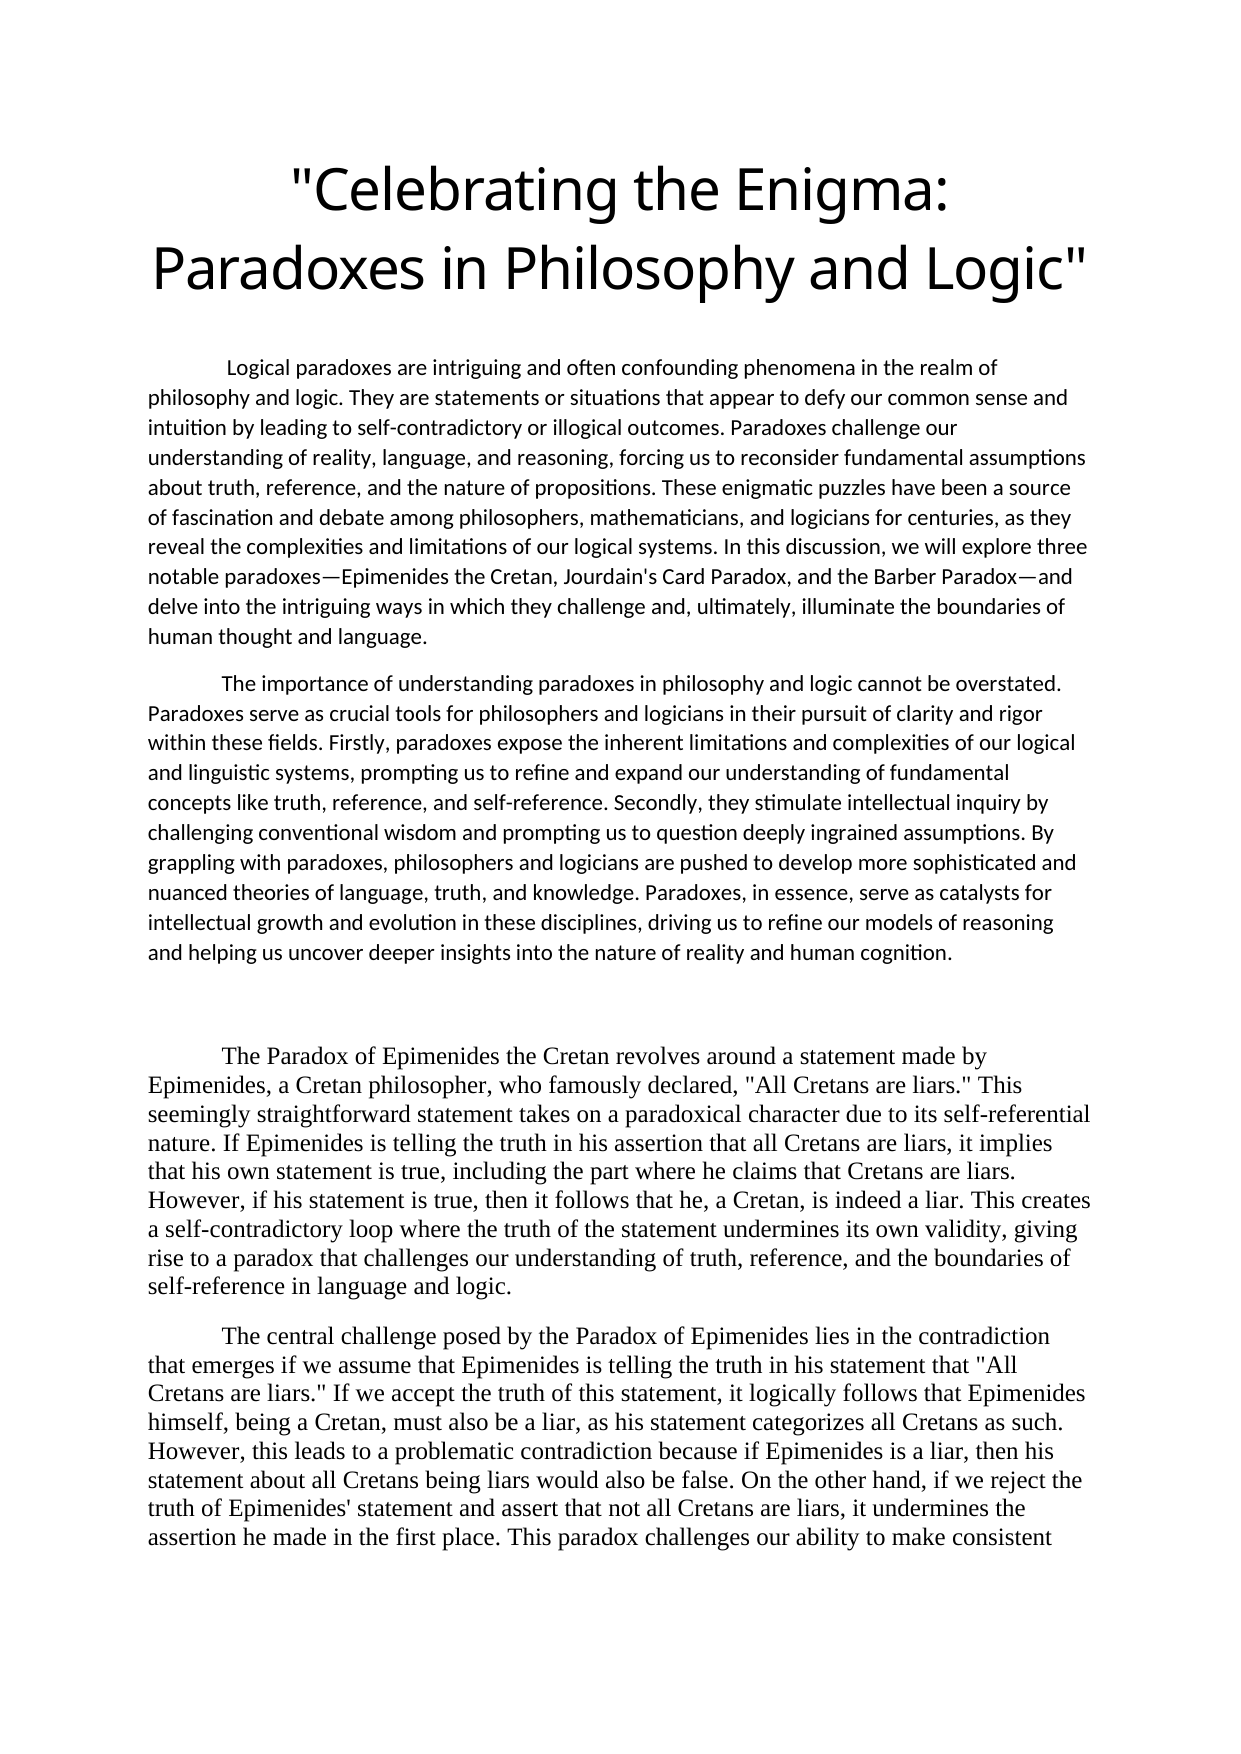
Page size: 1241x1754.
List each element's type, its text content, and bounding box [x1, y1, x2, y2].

text "Celebrating the Enigma: Paradoxes in Philosophy and Logic" [148, 148, 1093, 307]
text Logical paradoxes are intriguing and often confounding phenomena in the realm of philosophy and logic. They are statements or situations that appear to defy our common sense and intuition by leading to self-contradictory or illogical outcomes. Paradoxes challenge our understanding of reality, language, and reasoning, forcing us to reconsider fundamental assumptions about truth, reference, and the nature of propositions. These enigmatic puzzles have been a source of fascination and debate among philosophers, mathematicians, and logicians for centuries, as they reveal the complexities and limitations of our logical systems. In this discussion, we will explore three notable paradoxes—Epimenides the Cretan, Jourdain's Card Paradox, and the Barber Paradox—and delve into the intriguing ways in which they challenge and, ultimately, illuminate the boundaries of human thought and language. [148, 353, 1093, 650]
text The Paradox of Epimenides the Cretan revolves around a statement made by Epimenides, a Cretan philosopher, who famously declared, "All Cretans are liars." This seemingly straightforward statement takes on a paradoxical character due to its self-referential nature. If Epimenides is telling the truth in his assertion that all Cretans are liars, it implies that his own statement is true, including the part where he claims that Cretans are liars. However, if his statement is true, then it follows that he, a Cretan, is indeed a liar. This creates a self-contradictory loop where the truth of the statement undermines its own validity, giving rise to a paradox that challenges our understanding of truth, reference, and the boundaries of self-reference in language and logic. [148, 1041, 1093, 1300]
text The importance of understanding paradoxes in philosophy and logic cannot be overstated. Paradoxes serve as crucial tools for philosophers and logicians in their pursuit of clarity and rigor within these fields. Firstly, paradoxes expose the inherent limitations and complexities of our logical and linguistic systems, prompting us to refine and expand our understanding of fundamental concepts like truth, reference, and self-reference. Secondly, they stimulate intellectual inquiry by challenging conventional wisdom and prompting us to question deeply ingrained assumptions. By grappling with paradoxes, philosophers and logicians are pushed to develop more sophisticated and nuanced theories of language, truth, and knowledge. Paradoxes, in essence, serve as catalysts for intellectual growth and evolution in these disciplines, driving us to refine our models of reasoning and helping us uncover deeper insights into the nature of reality and human cognition. [148, 669, 1093, 966]
text The central challenge posed by the Paradox of Epimenides lies in the contradiction that emerges if we assume that Epimenides is telling the truth in his statement that "All Cretans are liars." If we accept the truth of this statement, it logically follows that Epimenides himself, being a Cretan, must also be a liar, as his statement categorizes all Cretans as such. However, this leads to a problematic contradiction because if Epimenides is a liar, then his statement about all Cretans being liars would also be false. On the other hand, if we reject the truth of Epimenides' statement and assert that not all Cretans are liars, it undermines the assertion he made in the first place. This paradox challenges our ability to make consistent [148, 1321, 1093, 1551]
